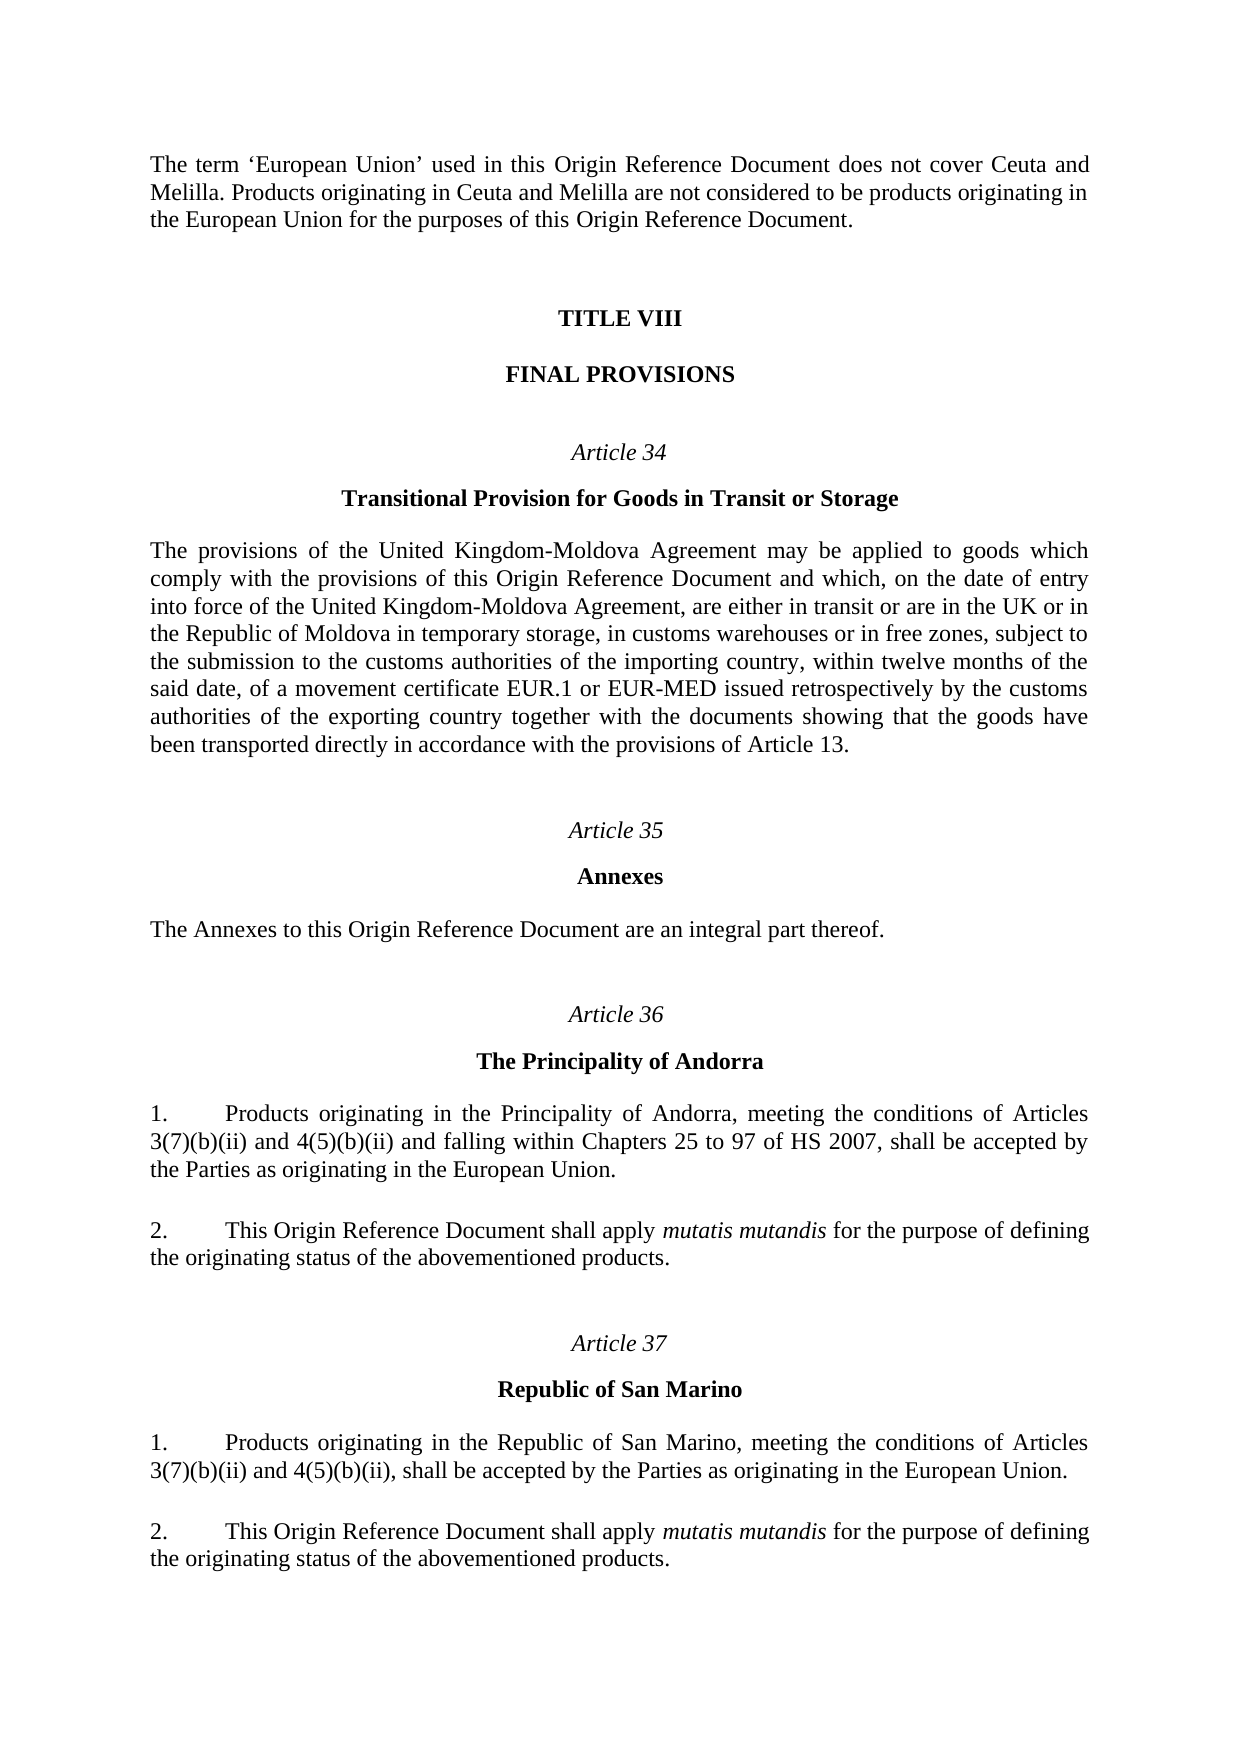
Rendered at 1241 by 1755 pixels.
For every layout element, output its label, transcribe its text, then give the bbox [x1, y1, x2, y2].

text The term ‘European Union’ used in this Origin Reference Document does not cover Ceuta and Melilla. Products originating in Ceuta and Melilla are not considered to be products originating in the European Union for the purposes of this Origin Reference Document. [150, 150, 1090, 233]
text The Principality of Andorra [150, 1047, 1090, 1074]
text TITLE VIII [150, 304, 1090, 331]
text Article 35 [150, 816, 1090, 843]
text Article 36 [150, 1001, 1090, 1028]
text The Annexes to this Origin Reference Document are an integral part thereof. [150, 914, 1090, 942]
text 2. This Origin Reference Document shall apply mutatis mutandis for the purpose of defining the originating status of the abovementioned products. [150, 1517, 1090, 1572]
text Article 37 [150, 1329, 1090, 1357]
text Republic of San Marino [150, 1376, 1090, 1403]
text The provisions of the United Kingdom-Moldova Agreement may be applied to goods which comply with the provisions of this Origin Reference Document and which, on the date of entry into force of the United Kingdom-Moldova Agreement, are either in transit or are in the UK or in the Republic of Moldova in temporary storage, in customs warehouses or in free zones, subject to the submission to the customs authorities of the importing country, within twelve months of the said date, of a movement certificate EUR.1 or EUR-MED issued retrospectively by the customs authorities of the exporting country together with the documents showing that the goods have been transported directly in accordance with the provisions of Article 13. [150, 536, 1090, 757]
text FINAL PROVISIONS [150, 360, 1090, 387]
text 2. This Origin Reference Document shall apply mutatis mutandis for the purpose of defining the originating status of the abovementioned products. [150, 1216, 1090, 1271]
text Annexes [150, 862, 1090, 889]
text Transitional Provision for Goods in Transit or Storage [150, 484, 1090, 511]
text 1. Products originating in the Principality of Andorra, meeting the conditions of Articles 3(7)(b)(ii) and 4(5)(b)(ii) and falling within Chapters 25 to 97 of HS 2007, shall be accepted by the Parties as originating in the European Union. [150, 1099, 1090, 1182]
text 1. Products originating in the Republic of San Marino, meeting the conditions of Articles 3(7)(b)(ii) and 4(5)(b)(ii), shall be accepted by the Parties as originating in the European Union. [150, 1428, 1090, 1483]
text Article 34 [150, 437, 1090, 465]
